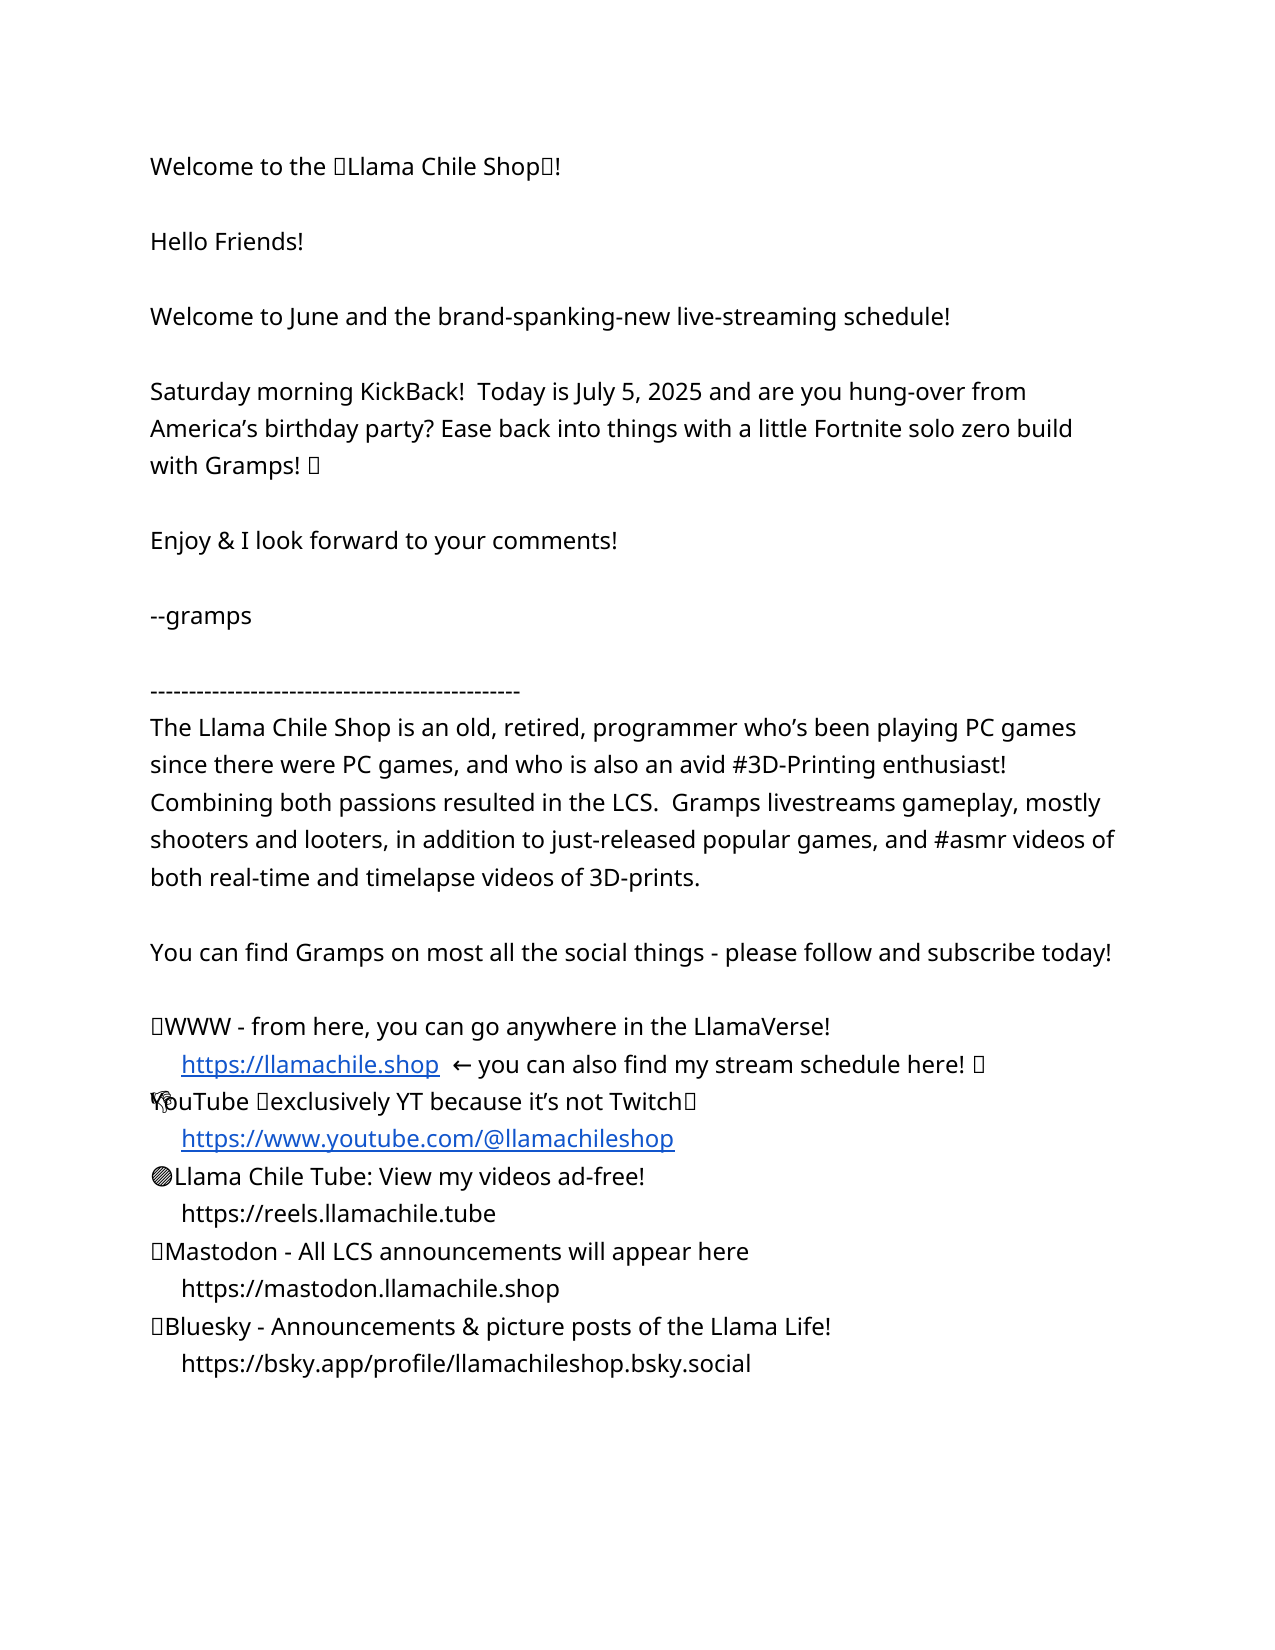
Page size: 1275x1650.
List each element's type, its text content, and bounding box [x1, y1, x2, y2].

text 🦋Bluesky - Announcements & picture posts of the Llama Life! [150, 1309, 1125, 1342]
text The Llama Chile Shop is an old, retired, programmer who’s been playing PC games since there were PC games, and who is also an avid #3D-Printing enthusiast! Combining both passions resulted in the LCS. Gramps livestreams gameplay, mostly shooters and looters, in addition to just-released popular games, and #asmr videos of both real-time and timelapse videos of 3D-prints. [150, 711, 1125, 893]
text You can find Gramps on most all the social things - please follow and subscribe today! [150, 935, 1125, 968]
text ------------------------------------------------ [150, 673, 1125, 706]
text 🐘Mastodon - All LCS announcements will appear here [150, 1234, 1125, 1267]
text 🟣Llama Chile Tube: View my videos ad-free! https://reels.llamachile.tube [150, 1160, 1125, 1230]
text Hello Friends! [150, 225, 1125, 257]
text https://mastodon.llamachile.shop [150, 1272, 1125, 1304]
text Welcome to June and the brand-spanking-new live-streaming schedule! [150, 299, 1125, 332]
text 🌐WWW - from here, you can go anywhere in the LlamaVerse! [150, 1010, 1125, 1043]
text Enjoy & I look forward to your comments! [150, 524, 1125, 557]
text 🔴YouTube 🌟exclusively YT because it’s not Twitch👎 [150, 1085, 1125, 1117]
text https://www.youtube.com/@llamachileshop [150, 1122, 1125, 1155]
text --gramps [150, 599, 1125, 631]
text Saturday morning KickBack! Today is July 5, 2025 and are you hung-over from America’s birthday party? Ease back into things with a little Fortnite solo zero build with Gramps! 💥 [150, 374, 1125, 482]
text https://bsky.app/profile/llamachileshop.bsky.social [150, 1347, 1125, 1379]
text https://llamachile.shop ← you can also find my stream schedule here! 📅 [150, 1047, 1125, 1080]
text Welcome to the 🦙Llama Chile Shop🦙! [150, 150, 1125, 183]
